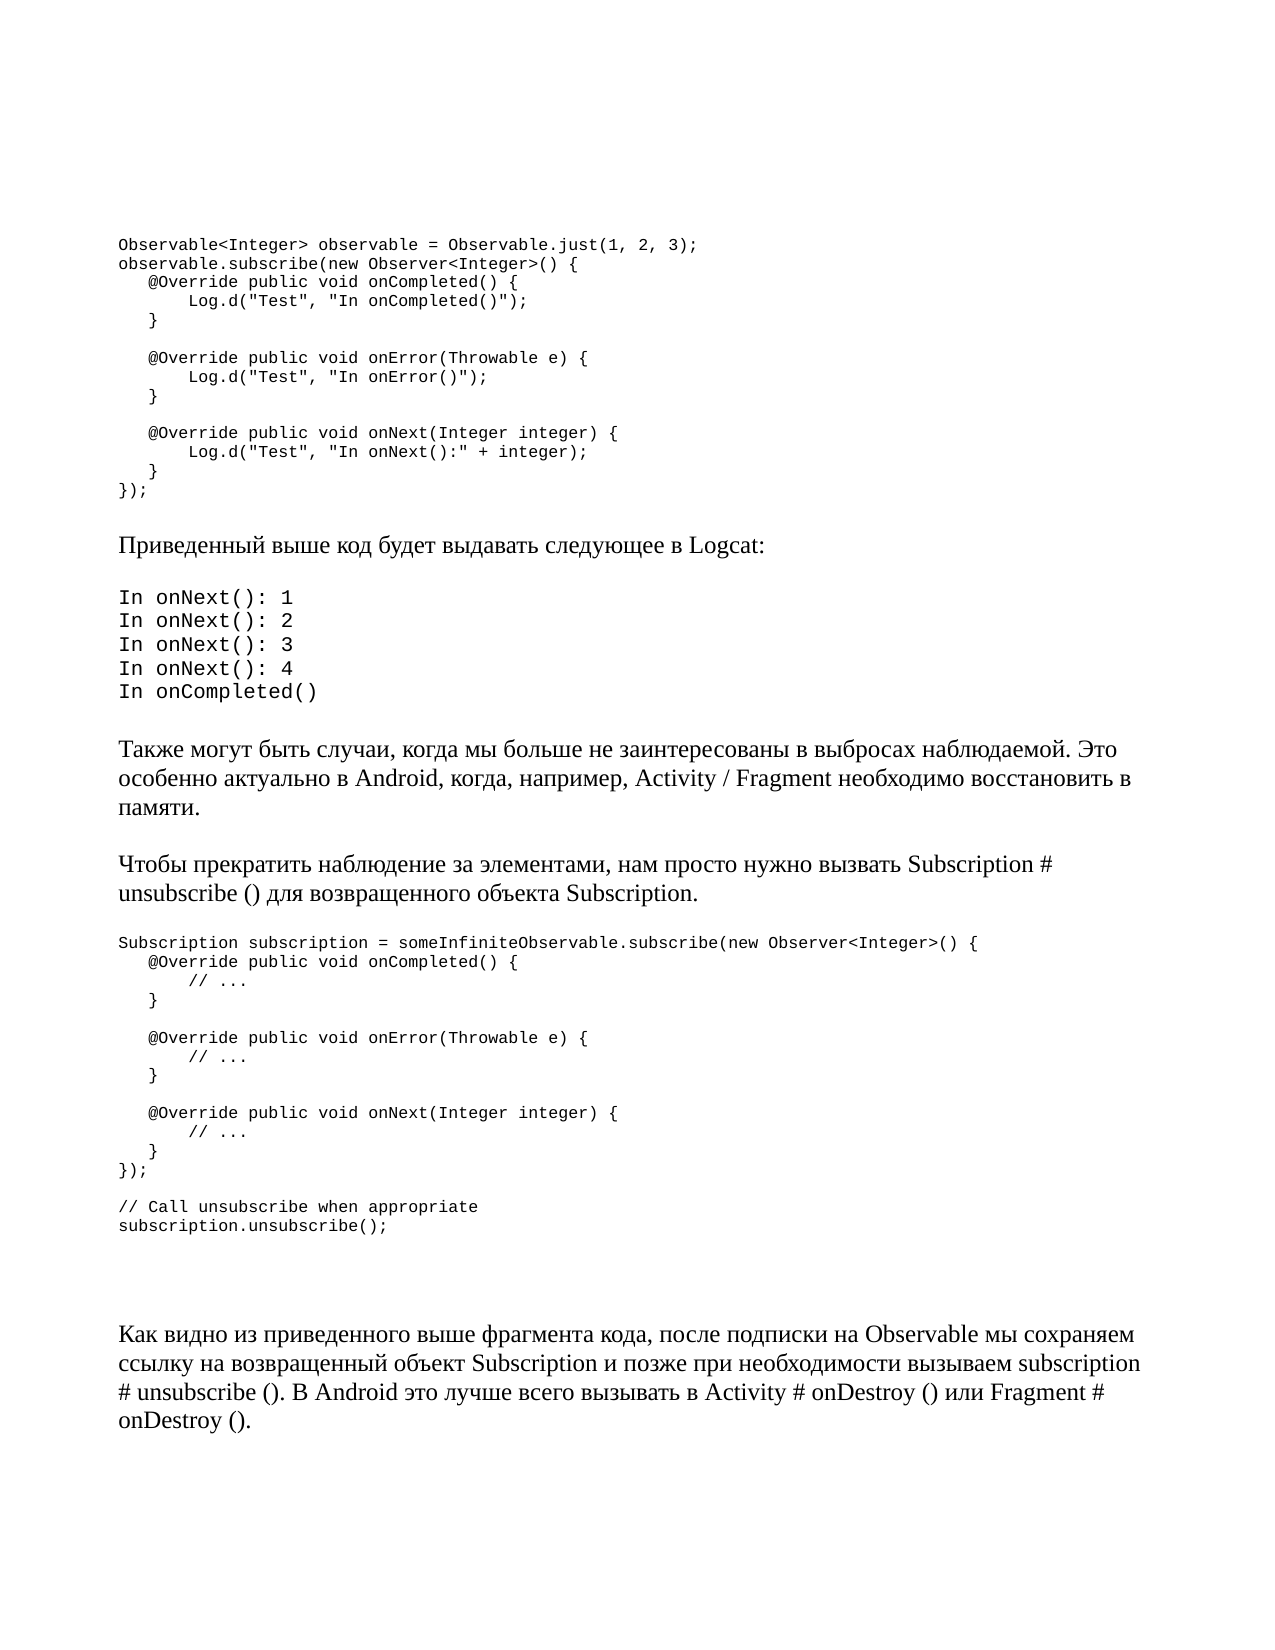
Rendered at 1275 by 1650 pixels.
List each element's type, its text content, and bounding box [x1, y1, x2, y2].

text }); [118, 481, 1157, 500]
text } [118, 312, 1157, 331]
text In onNext(): 2 [118, 611, 1157, 634]
text } [118, 992, 1157, 1010]
text Log.d("Test", "In onError()"); [118, 368, 1157, 387]
text observable.subscribe(new Observer<Integer>() { [118, 255, 1157, 274]
text }); [118, 1161, 1157, 1180]
text // ... [118, 1123, 1157, 1142]
text Как видно из приведенного выше фрагмента кода, после подписки на Observable мы сохраняем ссылку на возвращенный объект Subscription и позже при необходимости вызываем subscription # unsubscribe (). В Android это лучше всего вызывать в Activity # onDestroy () или Fragment # onDestroy (). [118, 1319, 1157, 1434]
text @Override public void onError(Throwable e) { [118, 349, 1157, 368]
text Приведенный выше код будет выдавать следующее в Logcat: [118, 530, 1157, 558]
text Subscription subscription = someInfiniteObservable.subscribe(new Observer<Integer>() { [118, 935, 1157, 954]
text Также могут быть случаи, когда мы больше не заинтересованы в выбросах наблюдаемой. Это особенно актуально в Android, когда, например, Activity / Fragment необходимо восстановить в памяти. [118, 734, 1157, 821]
text // Call unsubscribe when appropriate [118, 1199, 1157, 1218]
text In onNext(): 1 [118, 587, 1157, 611]
text subscription.unsubscribe(); [118, 1218, 1157, 1237]
text Observable<Integer> observable = Observable.just(1, 2, 3); [118, 236, 1157, 255]
text In onNext(): 3 [118, 634, 1157, 658]
text } [118, 1142, 1157, 1161]
text Log.d("Test", "In onNext():" + integer); [118, 444, 1157, 463]
text @Override public void onCompleted() { [118, 274, 1157, 293]
text In onNext(): 4 [118, 658, 1157, 681]
text @Override public void onError(Throwable e) { [118, 1029, 1157, 1048]
text // ... [118, 1048, 1157, 1067]
text // ... [118, 973, 1157, 992]
text } [118, 387, 1157, 406]
text @Override public void onCompleted() { [118, 954, 1157, 973]
text Log.d("Test", "In onCompleted()"); [118, 293, 1157, 312]
text In onCompleted() [118, 681, 1157, 705]
text @Override public void onNext(Integer integer) { [118, 1105, 1157, 1123]
text @Override public void onNext(Integer integer) { [118, 425, 1157, 444]
text Чтобы прекратить наблюдение за элементами, нам просто нужно вызвать Subscription # unsubscribe () для возвращенного объекта Subscription. [118, 849, 1157, 907]
text } [118, 1067, 1157, 1086]
text } [118, 463, 1157, 481]
